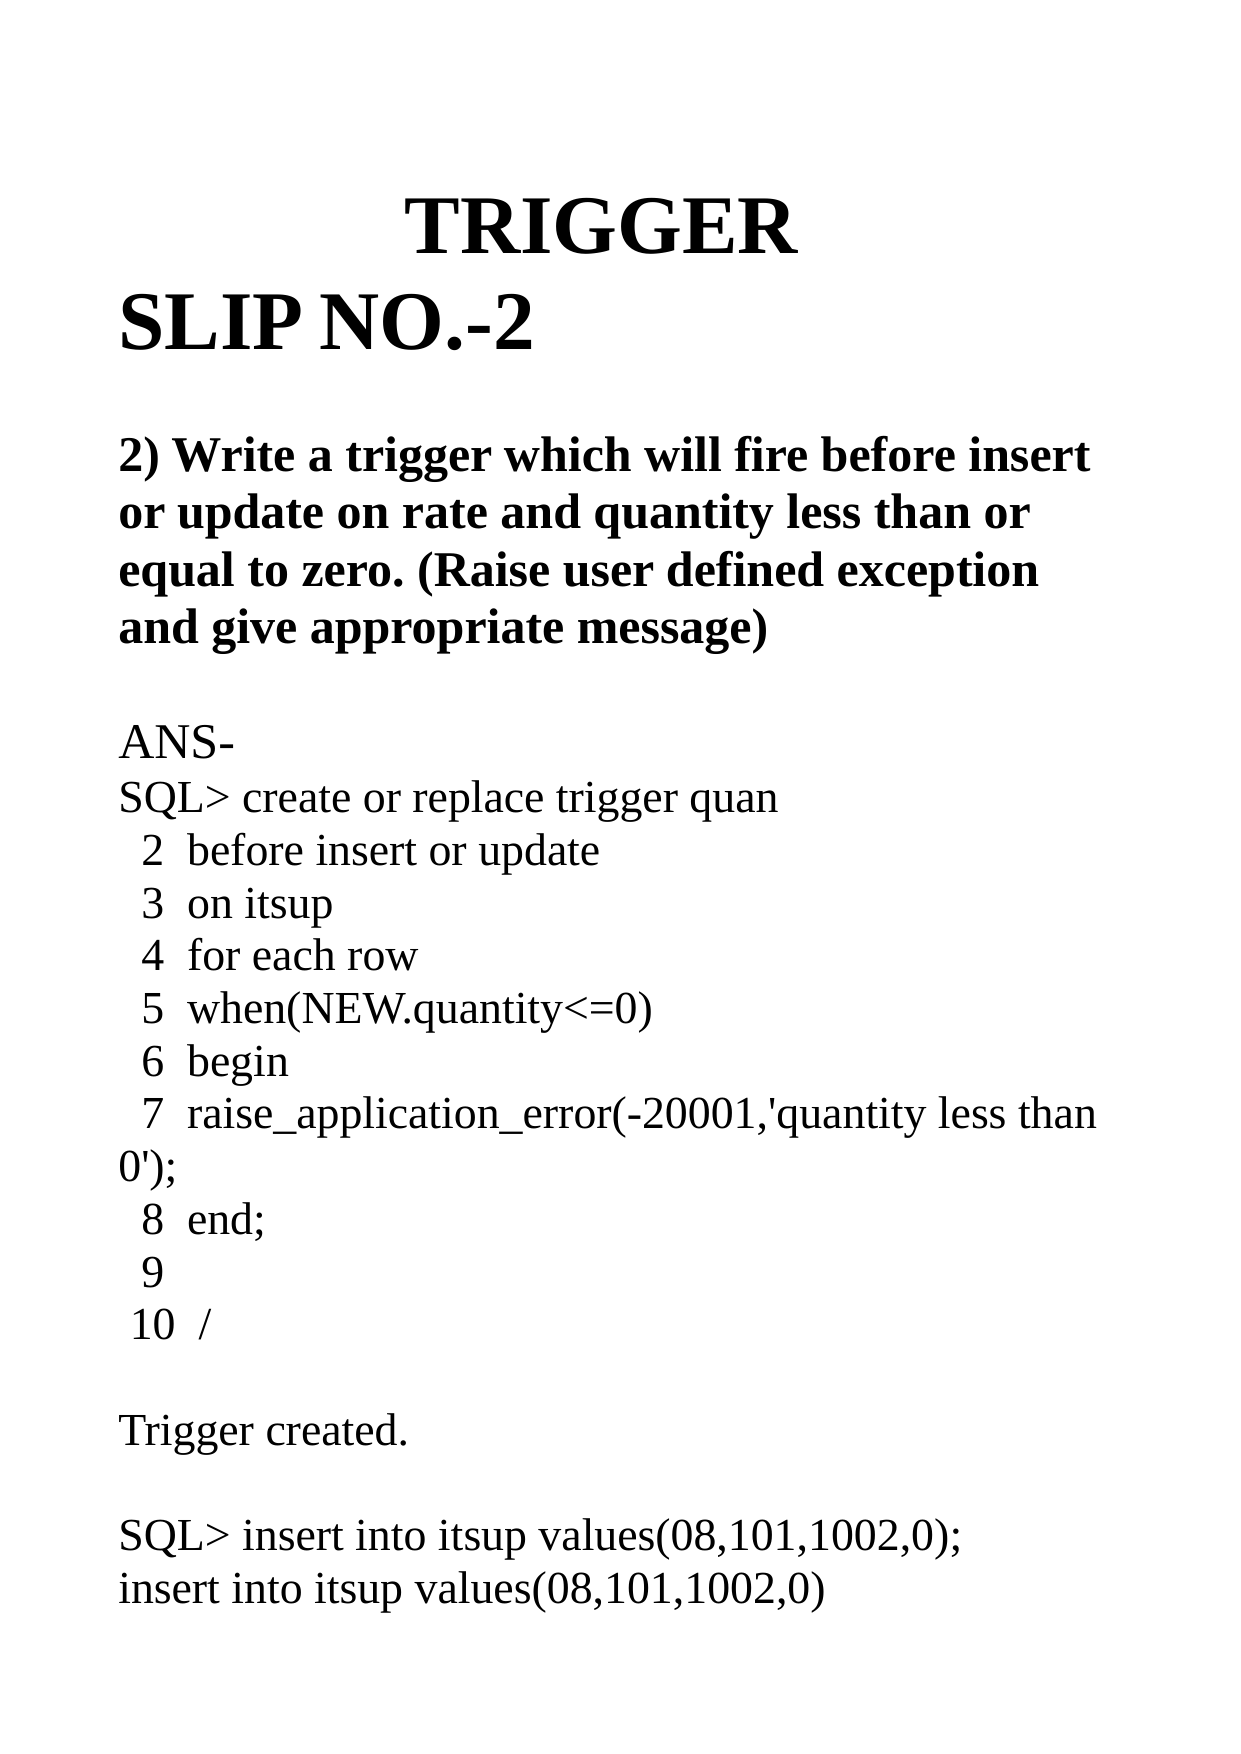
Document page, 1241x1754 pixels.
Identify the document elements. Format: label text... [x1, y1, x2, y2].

text 6 begin [118, 1033, 1122, 1086]
text Trigger created. [118, 1402, 1122, 1455]
text 9 [118, 1244, 1122, 1297]
text 7 raise_application_error(-20001,'quantity less than 0'); [118, 1086, 1122, 1191]
text 4 for each row [118, 928, 1122, 981]
text 3 on itsup [118, 875, 1122, 928]
text 2 before insert or update [118, 822, 1122, 875]
text SQL> insert into itsup values(08,101,1002,0); [118, 1508, 1122, 1560]
text SLIP NO.-2 [118, 271, 1122, 367]
text TRIGGER [118, 176, 1122, 271]
text 5 when(NEW.quantity<=0) [118, 981, 1122, 1033]
text 2) Write a trigger which will fire before insert or update on rate and quantity less than or equal to zero. (Raise user defined exception and give appropriate message) [118, 425, 1122, 655]
text SQL> create or replace trigger quan [118, 770, 1122, 822]
text 8 end; [118, 1191, 1122, 1244]
text 10 / [118, 1297, 1122, 1349]
text insert into itsup values(08,101,1002,0) [118, 1560, 1122, 1613]
text ANS- [118, 712, 1122, 770]
